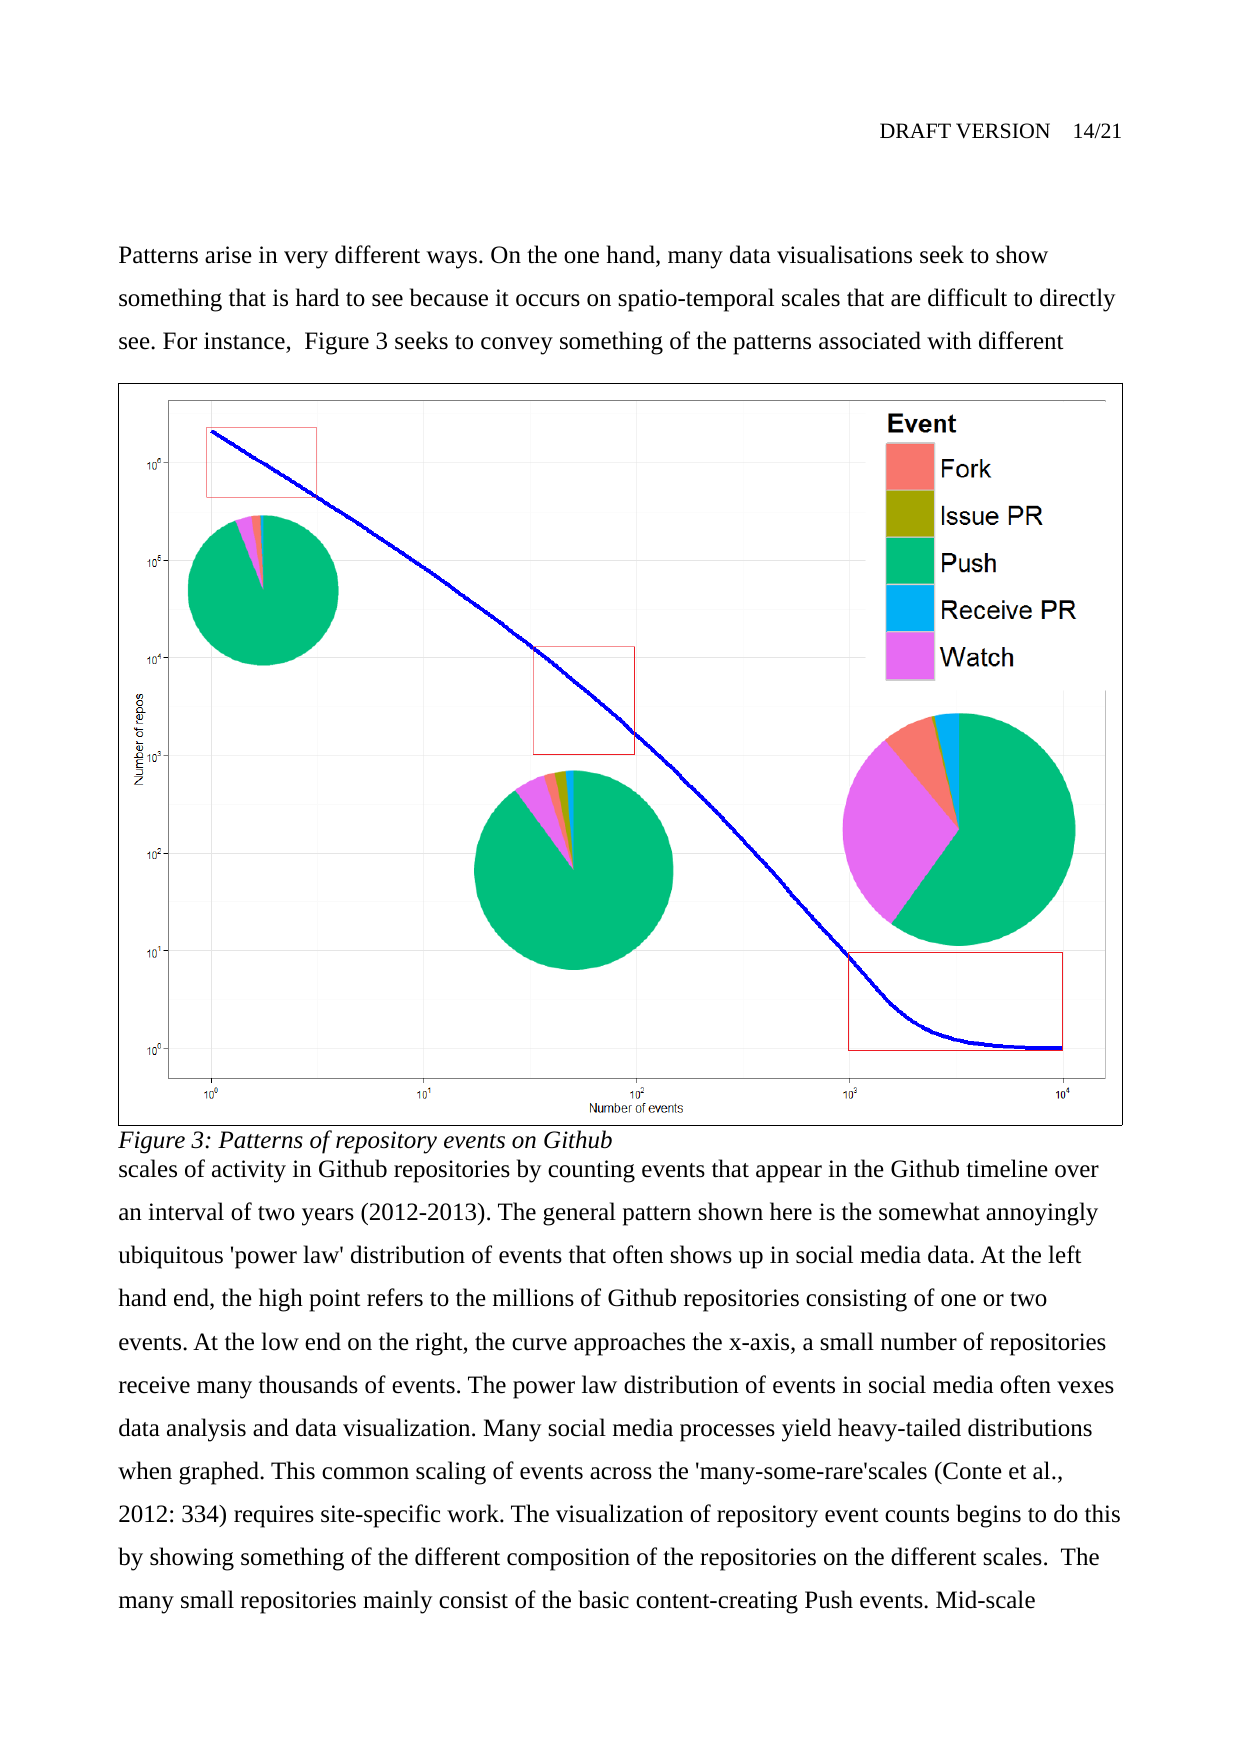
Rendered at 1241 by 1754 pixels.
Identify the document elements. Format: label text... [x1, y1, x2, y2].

picture [121, 385, 1120, 1123]
text Patterns arise in very different ways. On the one hand, many data visualisations seek to show something that is hard to see because it occurs on spatio-temporal scales that are difficult to directly see. For instance, Figure 3 seeks to convey something of the patterns associated with different [118, 240, 1122, 382]
text scales of activity in Github repositories by counting events that appear in the Github timeline over an interval of two years (2012-2013). The general pattern shown here is the somewhat annoyingly ubiquitous 'power law' distribution of events that often shows up in social media data. At the left hand end, the high point refers to the millions of Github repositories consisting of one or two events. At the low end on the right, the curve approaches the x-axis, a small number of repositories receive many thousands of events. The power law distribution of events in social media often vexes data analysis and data visualization. Many social media processes yield heavy-tailed distributions when graphed. This common scaling of events across the 'many-some-rare'scales (Conte et al., 2012: 334) requires site-specific work. The visualization of repository event counts begins to do this by showing something of the different composition of the repositories on the different scales. The many small repositories mainly consist of the basic content-creating Push events. Mid-scale [118, 1154, 1122, 1614]
text Figure 3: Patterns of repository events on Github [118, 1126, 1122, 1154]
